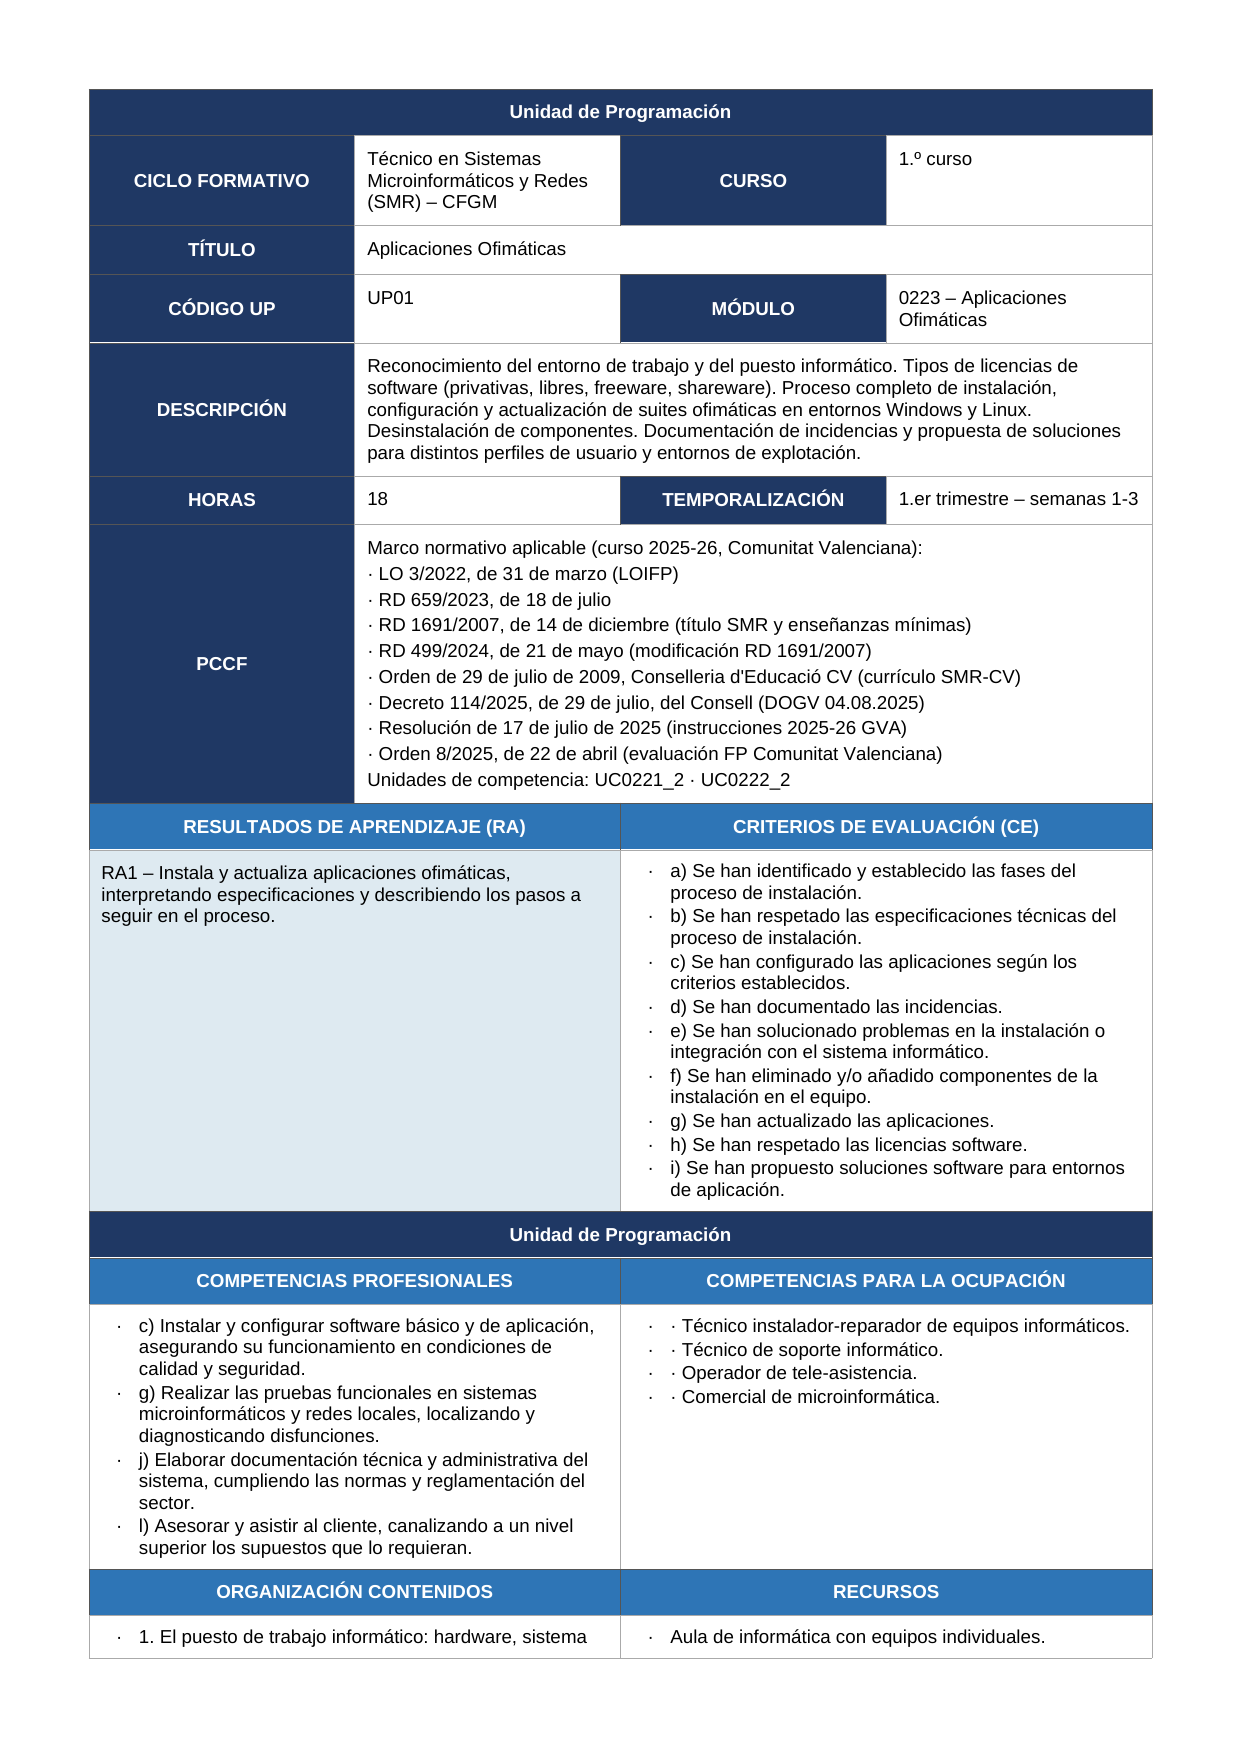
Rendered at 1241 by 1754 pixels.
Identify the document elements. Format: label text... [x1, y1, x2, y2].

table_cell HORAS [90, 477, 354, 524]
table_cell 1.er trimestre – semanas 1-3 [887, 477, 1152, 524]
table_cell a) Se han identificado y establecido las fases del proceso de instalación. b) Se han respetado las especificaciones técnicas del proceso de instalación. c) Se han configurado las aplicaciones según los criterios establecidos. d) Se han documentado las incidencias. e) Se han solucionado problemas en la instalación o integración con el sistema informático. f) Se han eliminado y/o añadido componentes de la instalación en el equipo. g) Se han actualizado las aplicaciones. h) Se han respetado las licencias software. i) Se han propuesto soluciones software para entornos de aplicación. [621, 851, 1152, 1211]
table_header Unidad de Programación [90, 90, 1152, 135]
table_cell 18 [355, 477, 620, 524]
table_cell PCCF [90, 525, 354, 803]
table_cell COMPETENCIAS PROFESIONALES [90, 1259, 620, 1304]
table_cell c) Instalar y configurar software básico y de aplicación, asegurando su funcionamiento en condiciones de calidad y seguridad. g) Realizar las pruebas funcionales en sistemas microinformáticos y redes locales, localizando y diagnosticando disfunciones. j) Elaborar documentación técnica y administrativa del sistema, cumpliendo las normas y reglamentación del sector. l) Asesorar y asistir al cliente, canalizando a un nivel superior los supuestos que lo requieran. [90, 1305, 620, 1569]
table_cell CURSO [621, 136, 886, 225]
table_cell 0223 – Aplicaciones Ofimáticas [887, 275, 1152, 342]
table_cell Aula de informática con equipos individuales. Suite ofimática: Microsoft 365 y LibreOffice. Pizarra digital / proyector. Fichas de prácticas guiadas. Acceso a Internet y documentación oficial de las aplicaciones. Equipos con Windows 10/11 y Ubuntu 22.04 LTS. Instaladores de Microsoft 365 (licencia educativa) y LibreOffice 7.x. [621, 1616, 1152, 1658]
table_cell CÓDIGO UP [90, 275, 354, 342]
table_cell CRITERIOS DE EVALUACIÓN (CE) [621, 804, 1152, 849]
table_cell 1.º curso [887, 136, 1152, 225]
table_cell Reconocimiento del entorno de trabajo y del puesto informático. Tipos de licencias de software (privativas, libres, freeware, shareware). Proceso completo de instalación, configuración y actualización de suites ofimáticas en entornos Windows y Linux. Desinstalación de componentes. Documentación de incidencias y propuesta de soluciones para distintos perfiles de usuario y entornos de explotación. [355, 344, 1152, 476]
table_cell Marco normativo aplicable (curso 2025-26, Comunitat Valenciana): · LO 3/2022, de 31 de marzo (LOIFP) · RD 659/2023, de 18 de julio · RD 1691/2007, de 14 de diciembre (título SMR y enseñanzas mínimas) · RD 499/2024, de 21 de mayo (modificación RD 1691/2007) · Orden de 29 de julio de 2009, Conselleria d'Educació CV (currículo SMR-CV) · Decreto 114/2025, de 29 de julio, del Consell (DOGV 04.08.2025) · Resolución de 17 de julio de 2025 (instrucciones 2025-26 GVA) · Orden 8/2025, de 22 de abril (evaluación FP Comunitat Valenciana) Unidades de competencia: UC0221_2 · UC0222_2 [355, 525, 1152, 803]
table_cell · Técnico instalador-reparador de equipos informáticos. · Técnico de soporte informático. · Operador de tele-asistencia. · Comercial de microinformática. [621, 1305, 1152, 1569]
table_cell UP01 [355, 275, 620, 342]
table_cell Aplicaciones Ofimáticas [355, 226, 1152, 274]
table_cell RECURSOS [621, 1570, 1152, 1615]
table_cell CICLO FORMATIVO [90, 136, 354, 225]
table_cell RA1 – Instala y actualiza aplicaciones ofimáticas, interpretando especificaciones y describiendo los pasos a seguir en el proceso. [90, 851, 620, 1211]
table_cell DESCRIPCIÓN [90, 344, 354, 476]
table_cell TÍTULO [90, 226, 354, 274]
table_cell ORGANIZACIÓN CONTENIDOS [90, 1570, 620, 1615]
table_cell Unidad de Programación [90, 1212, 1152, 1257]
table_cell TEMPORALIZACIÓN [621, 477, 886, 524]
table_cell COMPETENCIAS PARA LA OCUPACIÓN [621, 1259, 1152, 1304]
table_cell 1. El puesto de trabajo informático: hardware, sistema [90, 1616, 620, 1658]
table_cell Técnico en Sistemas Microinformáticos y Redes (SMR) – CFGM [355, 136, 620, 225]
table_cell MÓDULO [621, 275, 886, 342]
table_cell RESULTADOS DE APRENDIZAJE (RA) [90, 804, 620, 849]
